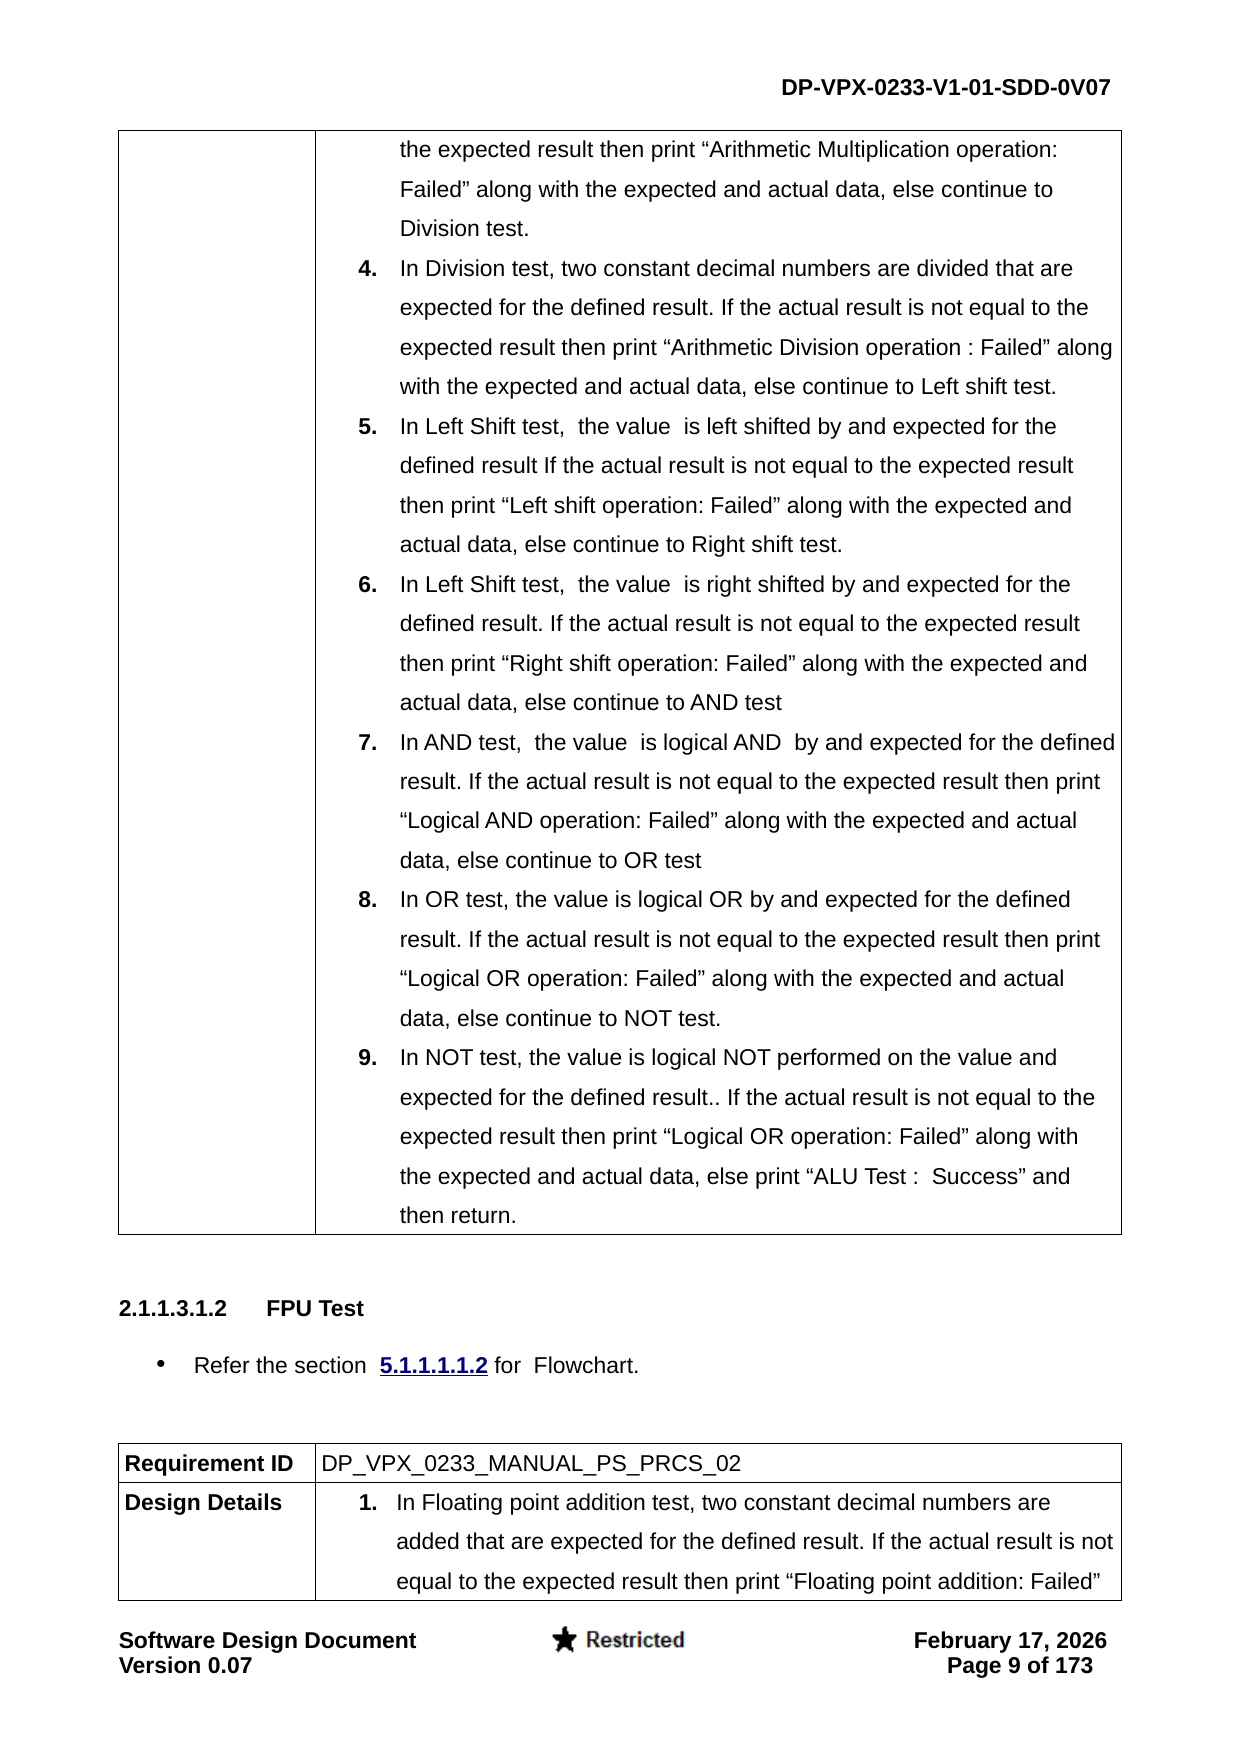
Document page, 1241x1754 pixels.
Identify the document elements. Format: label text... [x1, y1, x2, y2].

list Refer the section 5.1.1.1.1.2 for Flowchart. [156, 1352, 1122, 1379]
table_cell the expected result then print “Arithmetic Multiplication operation: Failed” along with the expected and actual data, else continue to Division test. In Division test, two constant decimal numbers are divided that are expected for the defined result. If the actual result is not equal to the expected result then print “Arithmetic Division operation : Failed” along with the expected and actual data, else continue to Left shift test. In Left Shift test, the value is left shifted by and expected for the defined result If the actual result is not equal to the expected result then print “Left shift operation: Failed” along with the expected and actual data, else continue to Right shift test. In Left Shift test, the value is right shifted by and expected for the defined result. If the actual result is not equal to the expected result then print “Right shift operation: Failed” along with the expected and actual data, else continue to AND test In AND test, the value is logical AND by and expected for the defined result. If the actual result is not equal to the expected result then print “Logical AND operation: Failed” along with the expected and actual data, else continue to OR test In OR test, the value is logical OR by and expected for the defined result. If the actual result is not equal to the expected result then print “Logical OR operation: Failed” along with the expected and actual data, else continue to NOT test. In NOT test, the value is logical NOT performed on the value and expected for the defined result.. If the actual result is not equal to the expected result then print “Logical OR operation: Failed” along with the expected and actual data, else print “ALU Test : Success” and then return. [316, 131, 1121, 1234]
subtitle FPU Test [118, 1298, 1122, 1321]
table_cell In Floating point addition test, two constant decimal numbers are added that are expected for the defined result. If the actual result is not equal to the expected result then print “Floating point addition: Failed” [316, 1483, 1121, 1600]
table_cell Design Details [119, 1483, 315, 1600]
table_cell [119, 131, 315, 1234]
table_header Requirement ID [119, 1444, 315, 1482]
picture [542, 1617, 698, 1662]
table_header DP_VPX_0233_MANUAL_PS_PRCS_02 [316, 1444, 1121, 1482]
